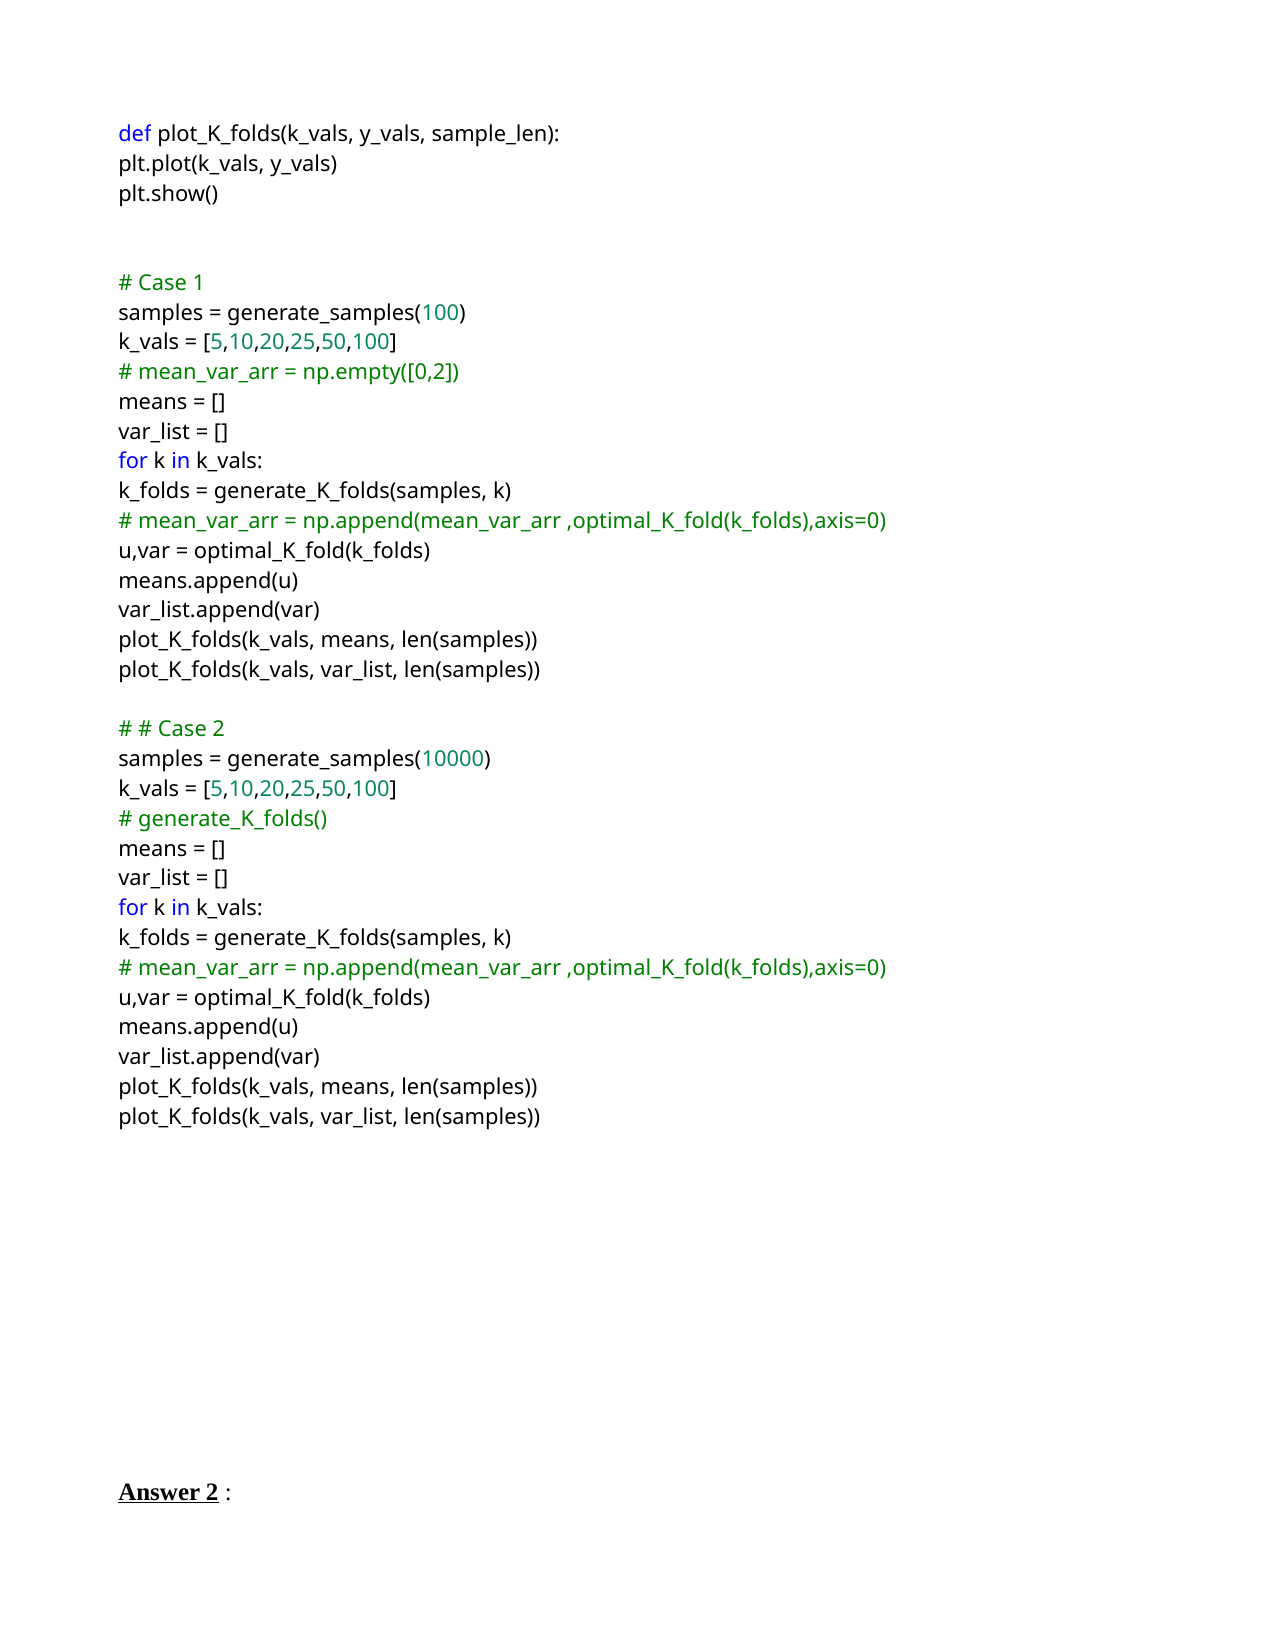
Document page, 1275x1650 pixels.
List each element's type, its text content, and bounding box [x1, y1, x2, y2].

text plt.show() [118, 178, 1157, 207]
text k_vals = [5,10,20,25,50,100] [118, 773, 1157, 803]
text k_folds = generate_K_folds(samples, k) [118, 475, 1157, 505]
text var_list = [] [118, 862, 1157, 892]
text plot_K_folds(k_vals, means, len(samples)) [118, 1071, 1157, 1101]
text means = [] [118, 386, 1157, 416]
text plot_K_folds(k_vals, means, len(samples)) [118, 624, 1157, 654]
text for k in k_vals: [118, 892, 1157, 922]
text plt.plot(k_vals, y_vals) [118, 148, 1157, 178]
text # generate_K_folds() [118, 803, 1157, 833]
text k_vals = [5,10,20,25,50,100] [118, 326, 1157, 356]
text means.append(u) [118, 1011, 1157, 1041]
text var_list.append(var) [118, 594, 1157, 624]
text u,var = optimal_K_fold(k_folds) [118, 982, 1157, 1011]
text samples = generate_samples(100) [118, 296, 1157, 326]
text for k in k_vals: [118, 445, 1157, 475]
text plot_K_folds(k_vals, var_list, len(samples)) [118, 1101, 1157, 1131]
text Answer 2 : [118, 1477, 1157, 1505]
text # mean_var_arr = np.append(mean_var_arr ,optimal_K_fold(k_folds),axis=0) [118, 952, 1157, 982]
text u,var = optimal_K_fold(k_folds) [118, 535, 1157, 564]
text means.append(u) [118, 564, 1157, 594]
text # mean_var_arr = np.empty([0,2]) [118, 356, 1157, 386]
text k_folds = generate_K_folds(samples, k) [118, 922, 1157, 952]
text # Case 1 [118, 267, 1157, 296]
text var_list = [] [118, 416, 1157, 445]
text # mean_var_arr = np.append(mean_var_arr ,optimal_K_fold(k_folds),axis=0) [118, 505, 1157, 535]
text var_list.append(var) [118, 1041, 1157, 1071]
text samples = generate_samples(10000) [118, 743, 1157, 773]
text def plot_K_folds(k_vals, y_vals, sample_len): [118, 118, 1157, 148]
text plot_K_folds(k_vals, var_list, len(samples)) [118, 654, 1157, 684]
text # # Case 2 [118, 713, 1157, 743]
text means = [] [118, 833, 1157, 862]
